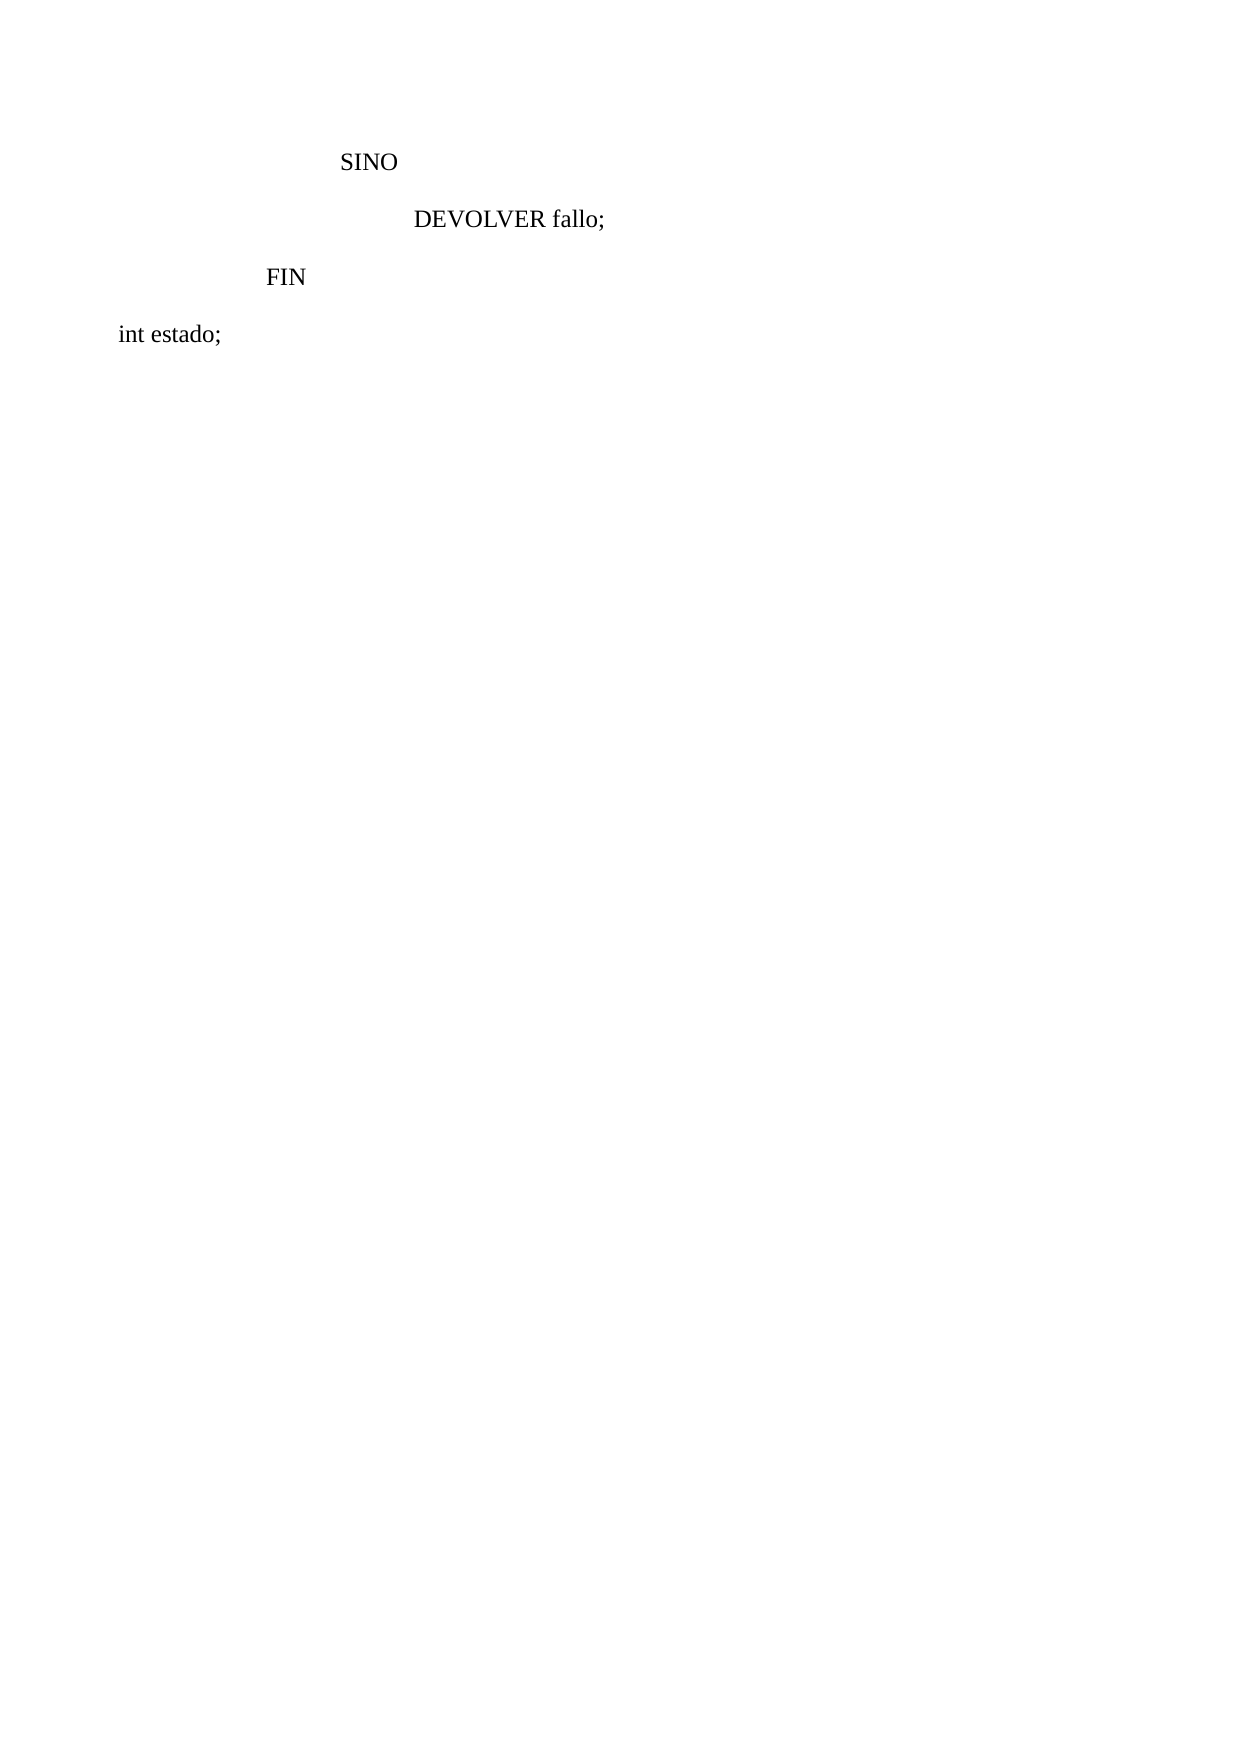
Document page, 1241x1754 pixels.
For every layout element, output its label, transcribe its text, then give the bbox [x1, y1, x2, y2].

list }; [0, 377, 1122, 406]
text DEVOLVER fallo; [118, 204, 1122, 233]
text SINO [118, 147, 1122, 176]
list int estado; [0, 319, 1122, 348]
text FIN [118, 262, 1122, 291]
